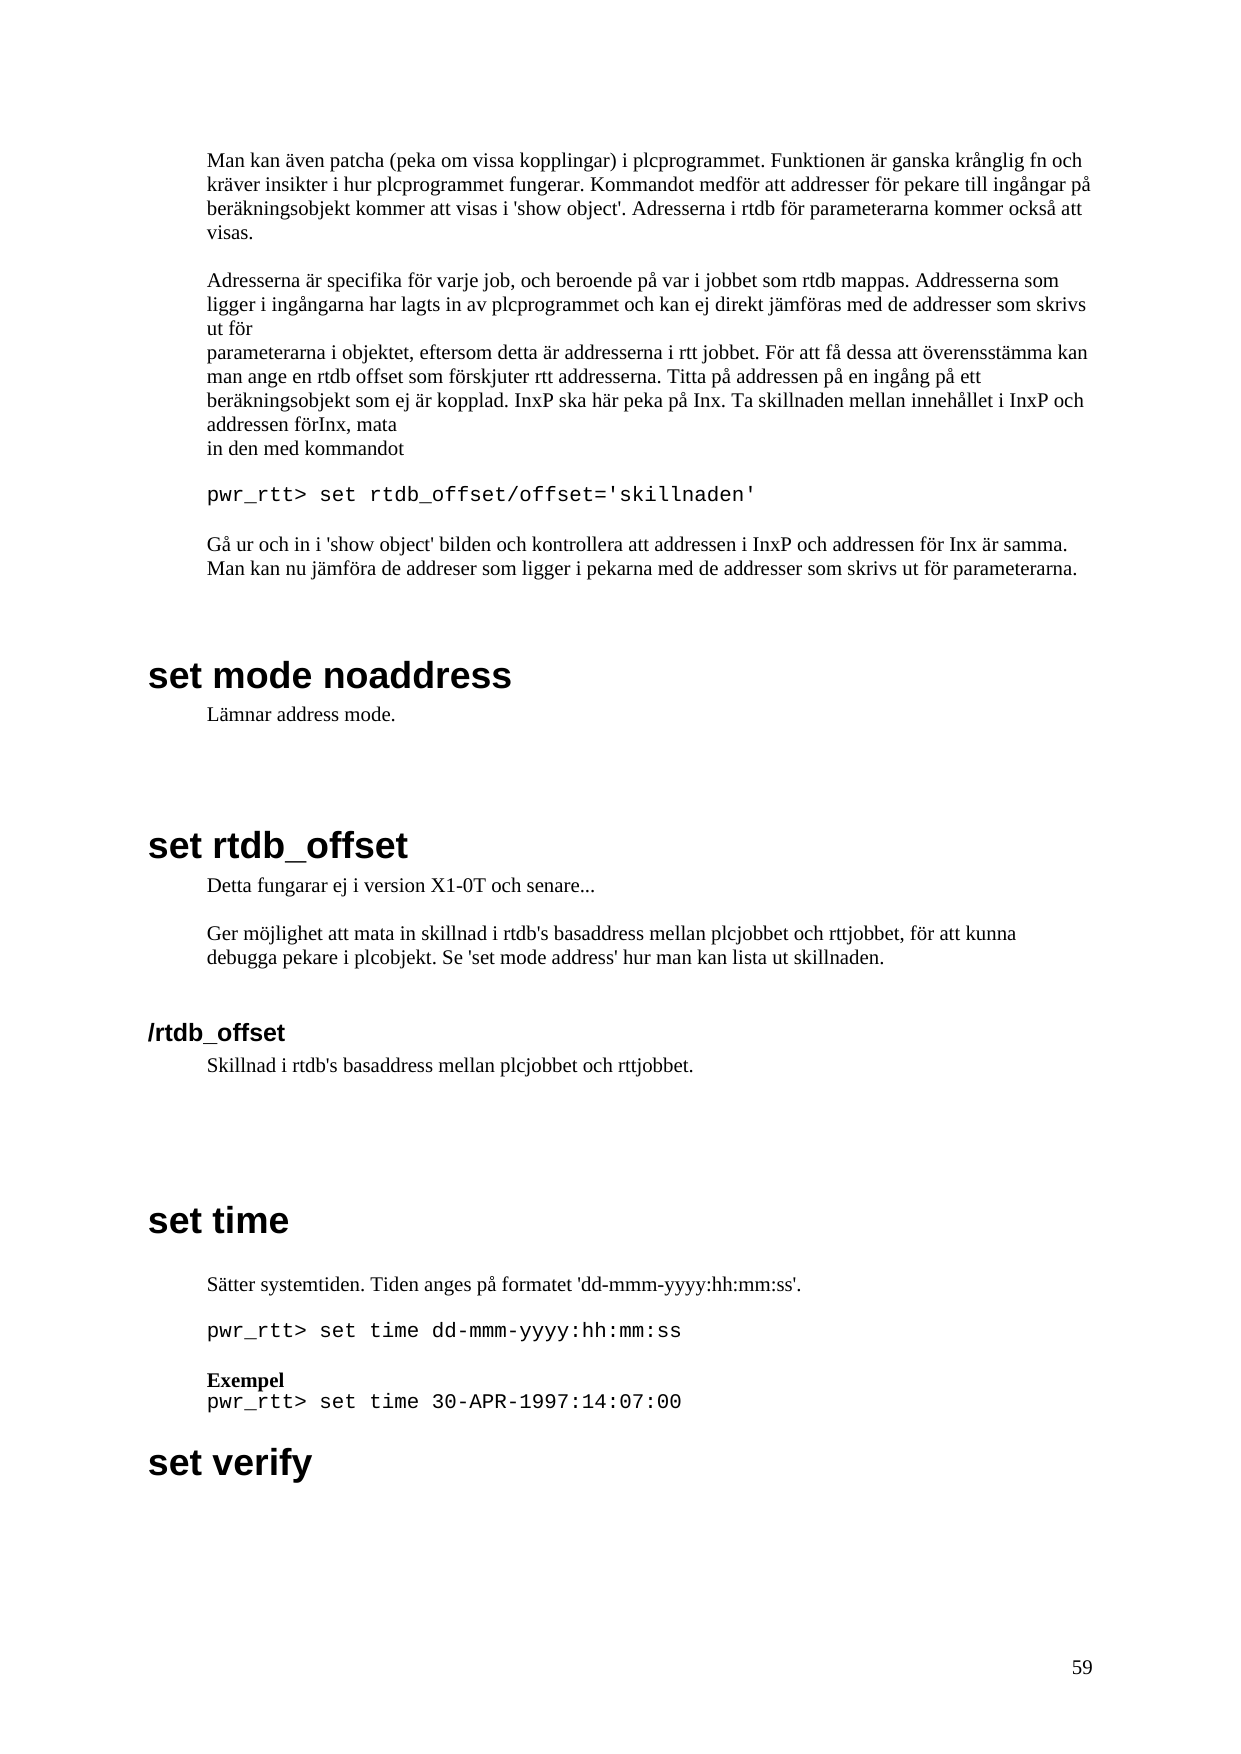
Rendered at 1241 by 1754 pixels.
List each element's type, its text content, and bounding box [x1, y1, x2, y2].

text Ger möjlighet att mata in skillnad i rtdb's basaddress mellan plcjobbet och rttjobbet, för att kunna debugga pekare i plcobjekt. Se 'set mode address' hur man kan lista ut skillnaden. [207, 921, 1093, 969]
text Man kan även patcha (peka om vissa kopplingar) i plcprogrammet. Funktionen är ganska krånglig fn och kräver insikter i hur plcprogrammet fungerar. Kommandot medför att addresser för pekare till ingångar på beräkningsobjekt kommer att visas i 'show object'. Adresserna i rtdb för parameterarna kommer också att visas. [207, 148, 1093, 244]
subtitle set time [148, 1199, 1093, 1242]
text Lämnar address mode. [207, 702, 1093, 726]
text Detta fungarar ej i version X1-0T och senare... [207, 873, 1093, 897]
text pwr_rtt> set rtdb_offset/offset='skillnaden' [207, 484, 1093, 508]
text Gå ur och in i 'show object' bilden och kontrollera att addressen i InxP och addressen för Inx är samma. Man kan nu jämföra de addreser som ligger i pekarna med de addresser som skrivs ut för parameterarna. [207, 532, 1093, 580]
text parameterarna i objektet, eftersom detta är addresserna i rtt jobbet. För att få dessa att överensstämma kan man ange en rtdb offset som förskjuter rtt addresserna. Titta på addressen på en ingång på ett beräkningsobjekt som ej är kopplad. InxP ska här peka på Inx. Ta skillnaden mellan innehållet i InxP och addressen förInx, mata [207, 340, 1093, 436]
text Skillnad i rtdb's basaddress mellan plcjobbet och rttjobbet. [207, 1053, 1093, 1077]
subtitle set mode noaddress [148, 653, 1093, 696]
subtitle /rtdb_offset [148, 1018, 1093, 1047]
text Adresserna är specifika för varje job, och beroende på var i jobbet som rtdb mappas. Addresserna som ligger i ingångarna har lagts in av plcprogrammet och kan ej direkt jämföras med de addresser som skrivs ut för [207, 268, 1093, 340]
text Sätter systemtiden. Tiden anges på formatet 'dd-mmm-yyyy:hh:mm:ss'. [207, 1272, 1093, 1296]
text in den med kommandot [207, 436, 1093, 460]
text pwr_rtt> set time dd-mmm-yyyy:hh:mm:ss [207, 1320, 1093, 1344]
text Exempel [207, 1367, 1093, 1392]
subtitle set rtdb_offset [148, 824, 1093, 867]
text pwr_rtt> set time 30-APR-1997:14:07:00 [207, 1392, 1093, 1415]
subtitle set verify [148, 1440, 1093, 1483]
